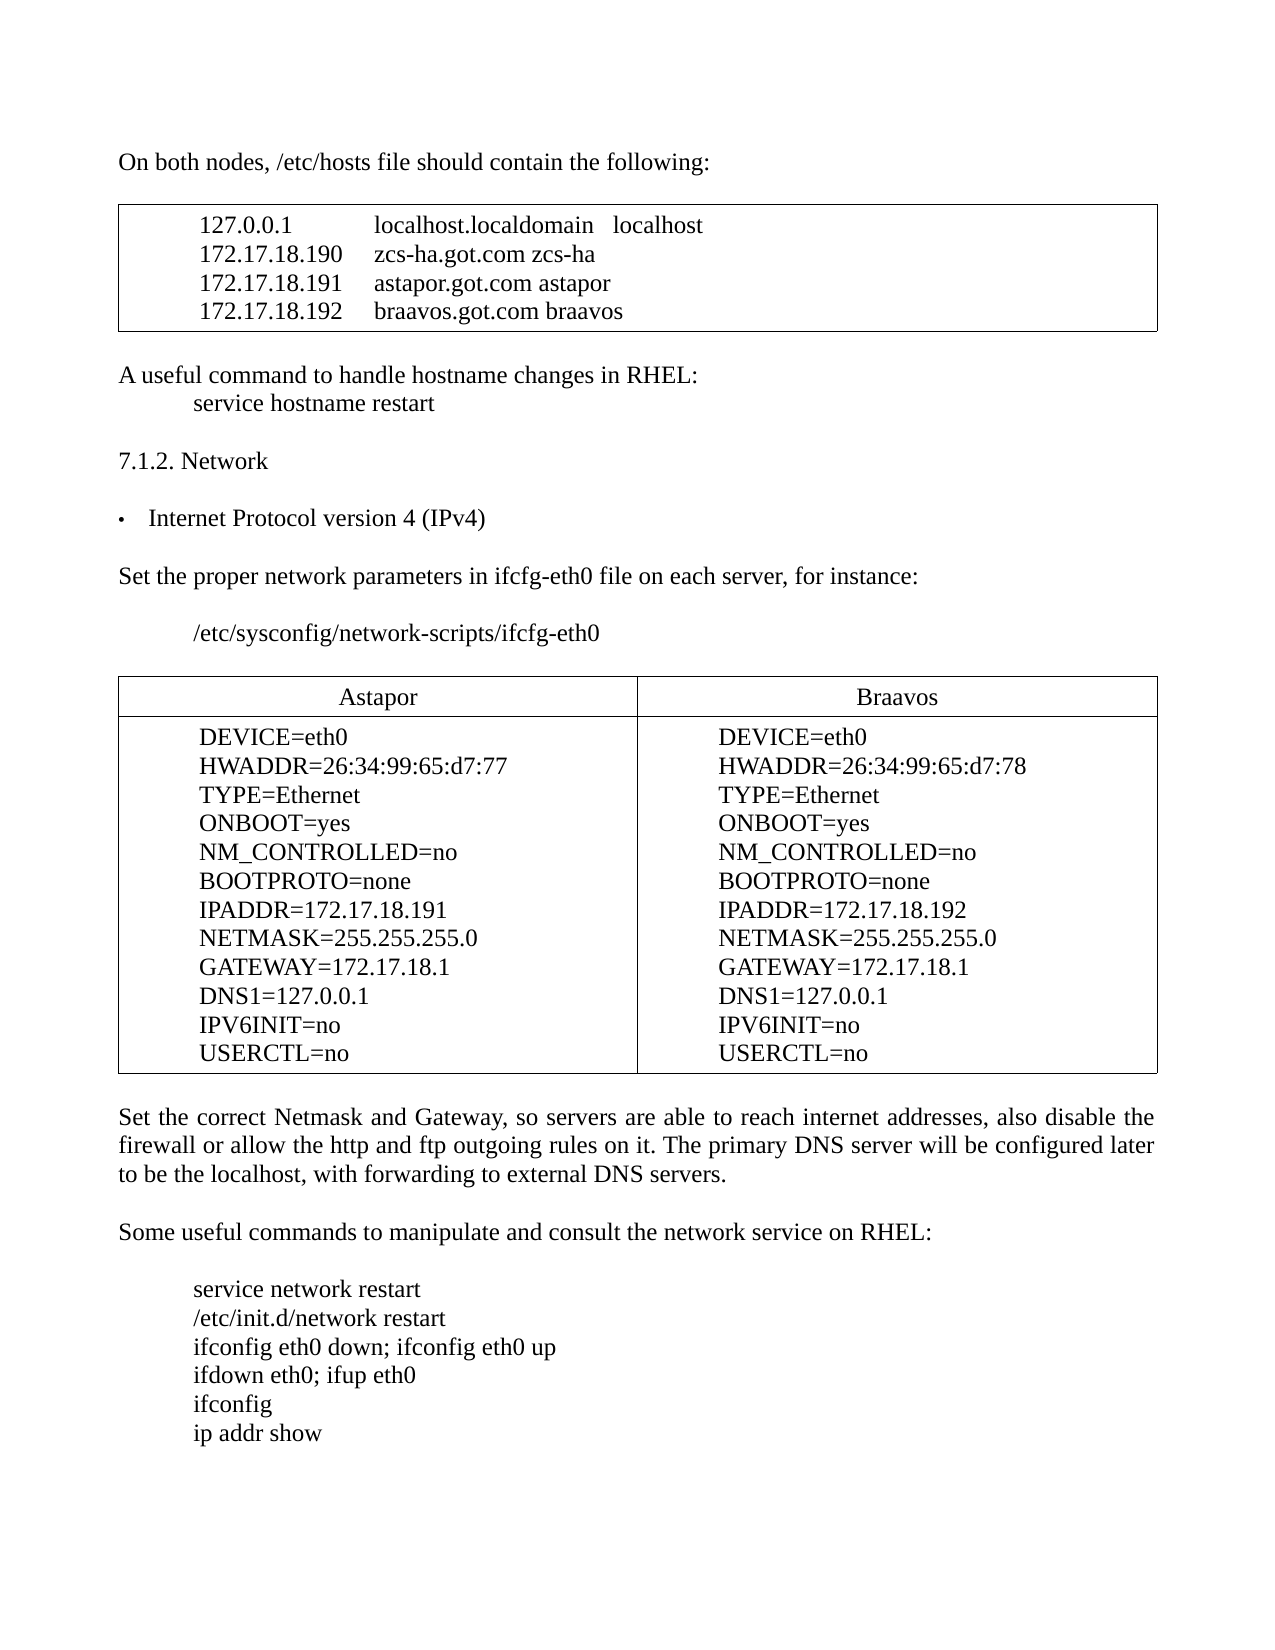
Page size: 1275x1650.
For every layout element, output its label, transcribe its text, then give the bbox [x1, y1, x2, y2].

text service hostname restart [118, 388, 1157, 417]
table_cell DEVICE=eth0 HWADDR=26:34:99:65:d7:78 TYPE=Ethernet ONBOOT=yes NM_CONTROLLED=no BOOTPROTO=none IPADDR=172.17.18.192 NETMASK=255.255.255.0 GATEWAY=172.17.18.1 DNS1=127.0.0.1 IPV6INIT=no USERCTL=no [638, 717, 1157, 1073]
list Internet Protocol version 4 (IPv4) [118, 503, 1157, 532]
text service network restart [193, 1274, 1157, 1303]
text 7.1.2. Network [118, 446, 1157, 475]
text Set the proper network parameters in ifcfg-eth0 file on each server, for instance: [118, 561, 1157, 590]
text ifdown eth0; ifup eth0 [193, 1361, 1157, 1389]
text Set the correct Netmask and Gateway, so servers are able to reach internet addresses, also disable the firewall or allow the http and ftp outgoing rules on it. The primary DNS server will be configured later to be the localhost, with forwarding to external DNS servers. [118, 1102, 1157, 1188]
table_header 127.0.0.1 localhost.localdomain localhost 172.17.18.190 zcs-ha.got.com zcs-ha 172.17.18.191 astapor.got.com astapor 172.17.18.192 braavos.got.com braavos [119, 205, 1157, 331]
table_header Astapor [119, 677, 637, 716]
text A useful command to handle hostname changes in RHEL: [118, 360, 1157, 388]
text On both nodes, /etc/hosts file should contain the following: [118, 147, 1157, 176]
table_cell DEVICE=eth0 HWADDR=26:34:99:65:d7:77 TYPE=Ethernet ONBOOT=yes NM_CONTROLLED=no BOOTPROTO=none IPADDR=172.17.18.191 NETMASK=255.255.255.0 GATEWAY=172.17.18.1 DNS1=127.0.0.1 IPV6INIT=no USERCTL=no [119, 717, 637, 1073]
table_header Braavos [638, 677, 1157, 716]
text ip addr show [193, 1418, 1157, 1447]
text ifconfig eth0 down; ifconfig eth0 up [193, 1332, 1157, 1361]
text ifconfig [193, 1389, 1157, 1418]
text Some useful commands to manipulate and consult the network service on RHEL: [118, 1217, 1157, 1246]
text /etc/sysconfig/network-scripts/ifcfg-eth0 [118, 618, 1157, 647]
text /etc/init.d/network restart [193, 1303, 1157, 1332]
